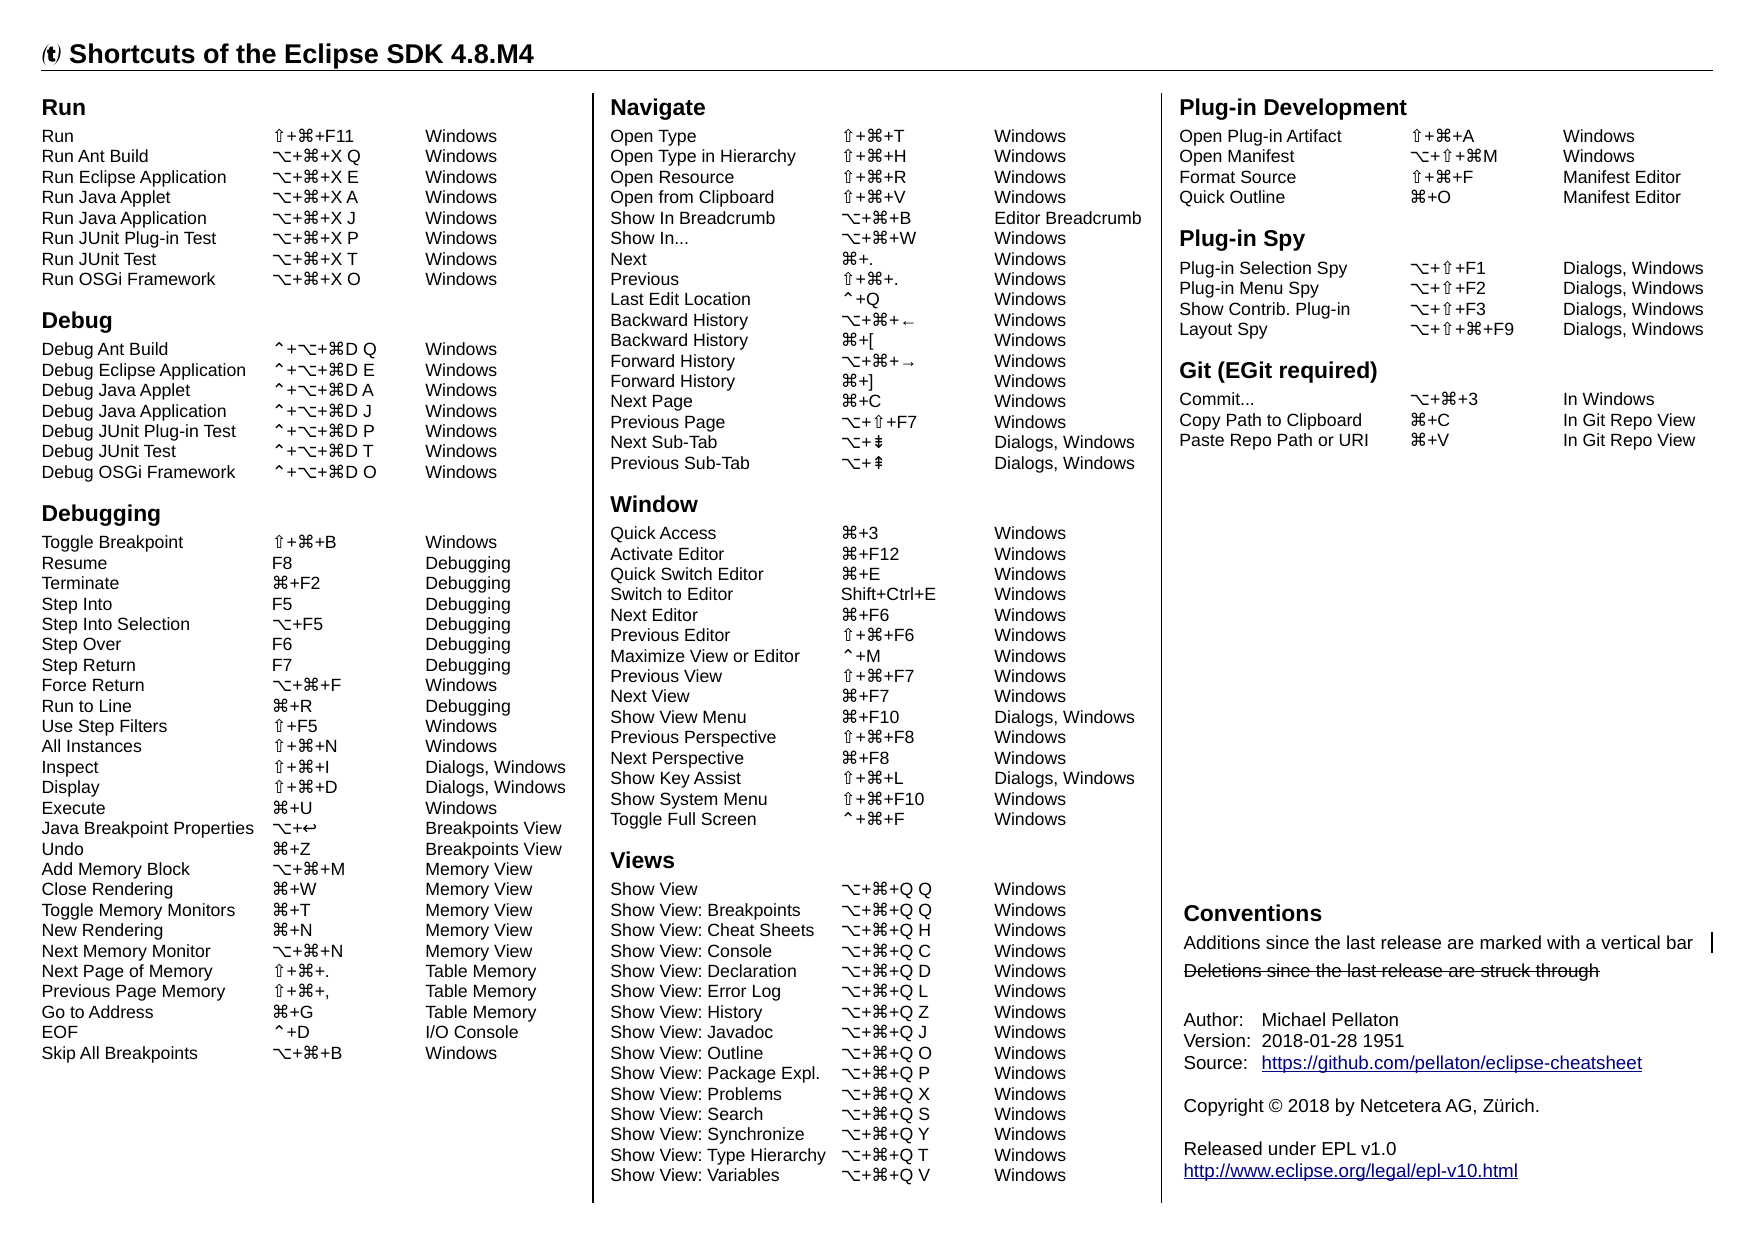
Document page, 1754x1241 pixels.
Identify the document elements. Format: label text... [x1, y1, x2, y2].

text Open Plug-in Artifact ⇧+⌘+A Windows [1179, 126, 1713, 146]
text Additions since the last release are marked with a vertical bar [1183, 932, 1711, 953]
text Display ⇧+⌘+D Dialogs, Windows [41, 777, 575, 797]
text Force Return ⌥+⌘+F Windows [41, 675, 575, 695]
text Previous Page ⌥+⇧+F7 Windows [610, 412, 1144, 432]
text Next Page of Memory ⇧+⌘+. Table Memory [41, 961, 575, 981]
text Show View: History ⌥+⌘+Q Z Windows [610, 1002, 1144, 1022]
text Backward History ⌘+[ Windows [610, 330, 1144, 350]
text Execute ⌘+U Windows [41, 797, 575, 818]
subtitle Debugging [41, 500, 575, 526]
text Java Breakpoint Properties ⌥+↩ Breakpoints View [41, 818, 575, 838]
text Debug Ant Build ⌃+⌥+⌘D Q Windows [41, 339, 575, 359]
text Author: Michael Pellaton [1183, 1008, 1713, 1030]
text Forward History ⌘+] Windows [610, 371, 1144, 391]
text Show View: Search ⌥+⌘+Q S Windows [610, 1104, 1144, 1124]
text New Rendering ⌘+N Memory View [41, 920, 575, 940]
text Next Page ⌘+C Windows [610, 391, 1144, 412]
text Show View: Cheat Sheets ⌥+⌘+Q H Windows [610, 920, 1144, 940]
text Add Memory Block ⌥+⌘+M Memory View [41, 859, 575, 879]
text Quick Switch Editor ⌘+E Windows [610, 564, 1144, 584]
text All Instances ⇧+⌘+N Windows [41, 736, 575, 757]
subtitle Plug-in Development [1179, 93, 1713, 120]
text Previous Sub-Tab ⌥+⇞ Dialogs, Windows [610, 452, 1144, 473]
text Show View: Breakpoints ⌥+⌘+Q Q Windows [610, 899, 1144, 920]
text Commit... ⌥+⌘+3 In Windows [1179, 389, 1713, 409]
text Toggle Breakpoint ⇧+⌘+B Windows [41, 532, 575, 552]
text Step Into Selection ⌥+F5 Debugging [41, 614, 575, 634]
text Close Rendering ⌘+W Memory View [41, 879, 575, 899]
subtitle Navigate [610, 93, 1144, 120]
text Copy Path to Clipboard ⌘+C In Git Repo View [1179, 409, 1713, 430]
text Deletions since the last release are struck through [1183, 959, 1713, 981]
subtitle Window [610, 491, 1144, 517]
text Go to Address ⌘+G Table Memory [41, 1002, 575, 1022]
text Previous ⇧+⌘+. Windows [610, 269, 1144, 289]
text Backward History ⌥+⌘+← Windows [610, 309, 1144, 330]
text Forward History ⌥+⌘+→ Windows [610, 350, 1144, 371]
subtitle Debug [41, 307, 575, 333]
text Run JUnit Test ⌥+⌘+X T Windows [41, 248, 575, 269]
text Toggle Memory Monitors ⌘+T Memory View [41, 899, 575, 920]
text Debug Eclipse Application ⌃+⌥+⌘D E Windows [41, 359, 575, 380]
text Last Edit Location ⌃+Q Windows [610, 289, 1144, 309]
text Open Type ⇧+⌘+T Windows [610, 126, 1144, 146]
text Plug-in Selection Spy ⌥+⇧+F1 Dialogs, Windows [1179, 257, 1713, 278]
text Toggle Full Screen ⌃+⌘+F Windows [610, 809, 1144, 829]
text Step Into F5 Debugging [41, 593, 575, 614]
text Quick Outline ⌘+O Manifest Editor [1179, 187, 1713, 207]
subtitle Plug-in Spy [1179, 225, 1713, 251]
text Run to Line ⌘+R Debugging [41, 695, 575, 716]
text Next View ⌘+F7 Windows [610, 686, 1144, 707]
text Run Java Applet ⌥+⌘+X A Windows [41, 187, 575, 207]
text Show View Menu ⌘+F10 Dialogs, Windows [610, 707, 1144, 727]
text Run Eclipse Application ⌥+⌘+X E Windows [41, 167, 575, 187]
text Show View: Problems ⌥+⌘+Q X Windows [610, 1083, 1144, 1104]
text Maximize View or Editor ⌃+M Windows [610, 645, 1144, 666]
text Debug JUnit Plug-in Test ⌃+⌥+⌘D P Windows [41, 421, 575, 441]
text Step Over F6 Debugging [41, 634, 575, 654]
text Debug Java Applet ⌃+⌥+⌘D A Windows [41, 380, 575, 400]
text Undo ⌘+Z Breakpoints View [41, 838, 575, 859]
text Show View: Console ⌥+⌘+Q C Windows [610, 940, 1144, 961]
text Debug OSGi Framework ⌃+⌥+⌘D O Windows [41, 462, 575, 482]
text Copyright © 2018 by Netcetera AG, Zürich. Released under EPL v1.0 http://www.eclipse.org/legal/epl-v10.html [1183, 1095, 1713, 1181]
text Previous Editor ⇧+⌘+F6 Windows [610, 625, 1144, 645]
text Next Perspective ⌘+F8 Windows [610, 747, 1144, 768]
text Show View: Variables ⌥+⌘+Q V Windows [610, 1165, 1144, 1185]
text Switch to Editor Shift+Ctrl+E Windows [610, 584, 1144, 604]
text Next ⌘+. Windows [610, 248, 1144, 269]
text Terminate ⌘+F2 Debugging [41, 573, 575, 593]
text Show Key Assist ⇧+⌘+L Dialogs, Windows [610, 768, 1144, 788]
text Skip All Breakpoints ⌥+⌘+B Windows [41, 1042, 575, 1063]
text Show View: Type Hierarchy ⌥+⌘+Q T Windows [610, 1144, 1144, 1165]
text Open Manifest ⌥+⇧+⌘M Windows [1179, 146, 1713, 167]
text Paste Repo Path or URI ⌘+V In Git Repo View [1179, 430, 1713, 450]
text Show System Menu ⇧+⌘+F10 Windows [610, 788, 1144, 809]
text Run ⇧+⌘+F11 Windows [41, 126, 575, 146]
text Plug-in Menu Spy ⌥+⇧+F2 Dialogs, Windows [1179, 278, 1713, 298]
text Format Source ⇧+⌘+F Manifest Editor [1179, 167, 1713, 187]
text Show View: Outline ⌥+⌘+Q O Windows [610, 1042, 1144, 1063]
text Use Step Filters ⇧+F5 Windows [41, 716, 575, 736]
text Debug JUnit Test ⌃+⌥+⌘D T Windows [41, 441, 575, 462]
text Show In Breadcrumb ⌥+⌘+B Editor Breadcrumb [610, 207, 1144, 228]
text Run OSGi Framework ⌥+⌘+X O Windows [41, 269, 575, 289]
text Previous Perspective ⇧+⌘+F8 Windows [610, 727, 1144, 747]
text Inspect ⇧+⌘+I Dialogs, Windows [41, 757, 575, 777]
text Show View: Synchronize ⌥+⌘+Q Y Windows [610, 1124, 1144, 1144]
text Show View: Error Log ⌥+⌘+Q L Windows [610, 981, 1144, 1002]
text Resume F8 Debugging [41, 552, 575, 573]
text EOF ⌃+D I/O Console [41, 1022, 575, 1042]
text Quick Access ⌘+3 Windows [610, 523, 1144, 543]
text Show View: Javadoc ⌥+⌘+Q J Windows [610, 1022, 1144, 1042]
text Show View: Package Expl. ⌥+⌘+Q P Windows [610, 1063, 1144, 1083]
text Layout Spy ⌥+⇧+⌘+F9 Dialogs, Windows [1179, 319, 1713, 339]
text Show View: Declaration ⌥+⌘+Q D Windows [610, 961, 1144, 981]
text Open Resource ⇧+⌘+R Windows [610, 167, 1144, 187]
text Show Contrib. Plug-in ⌥+⇧+F3 Dialogs, Windows [1179, 298, 1713, 319]
text Version: 2018-01-28 1951 Source: https://github.com/pellaton/eclipse-cheatsheet [1183, 1030, 1713, 1095]
text Open Type in Hierarchy ⇧+⌘+H Windows [610, 146, 1144, 167]
subtitle Conventions [1183, 900, 1713, 926]
text Run Java Application ⌥+⌘+X J Windows [41, 207, 575, 228]
text Run JUnit Plug-in Test ⌥+⌘+X P Windows [41, 228, 575, 248]
subtitle Views [610, 847, 1144, 873]
text Next Editor ⌘+F6 Windows [610, 604, 1144, 625]
text Activate Editor ⌘+F12 Windows [610, 543, 1144, 564]
text Next Sub-Tab ⌥+⇟ Dialogs, Windows [610, 432, 1144, 452]
subtitle Git (EGit required) [1179, 357, 1713, 383]
text Step Return F7 Debugging [41, 654, 575, 675]
text Next Memory Monitor ⌥+⌘+N Memory View [41, 940, 575, 961]
text Debug Java Application ⌃+⌥+⌘D J Windows [41, 400, 575, 421]
text Previous View ⇧+⌘+F7 Windows [610, 666, 1144, 686]
text Previous Page Memory ⇧+⌘+, Table Memory [41, 981, 575, 1002]
text Run Ant Build ⌥+⌘+X Q Windows [41, 146, 575, 167]
text Open from Clipboard ⇧+⌘+V Windows [610, 187, 1144, 207]
text Show In... ⌥+⌘+W Windows [610, 228, 1144, 248]
text Show View ⌥+⌘+Q Q Windows [610, 879, 1144, 899]
subtitle Run [41, 93, 575, 120]
